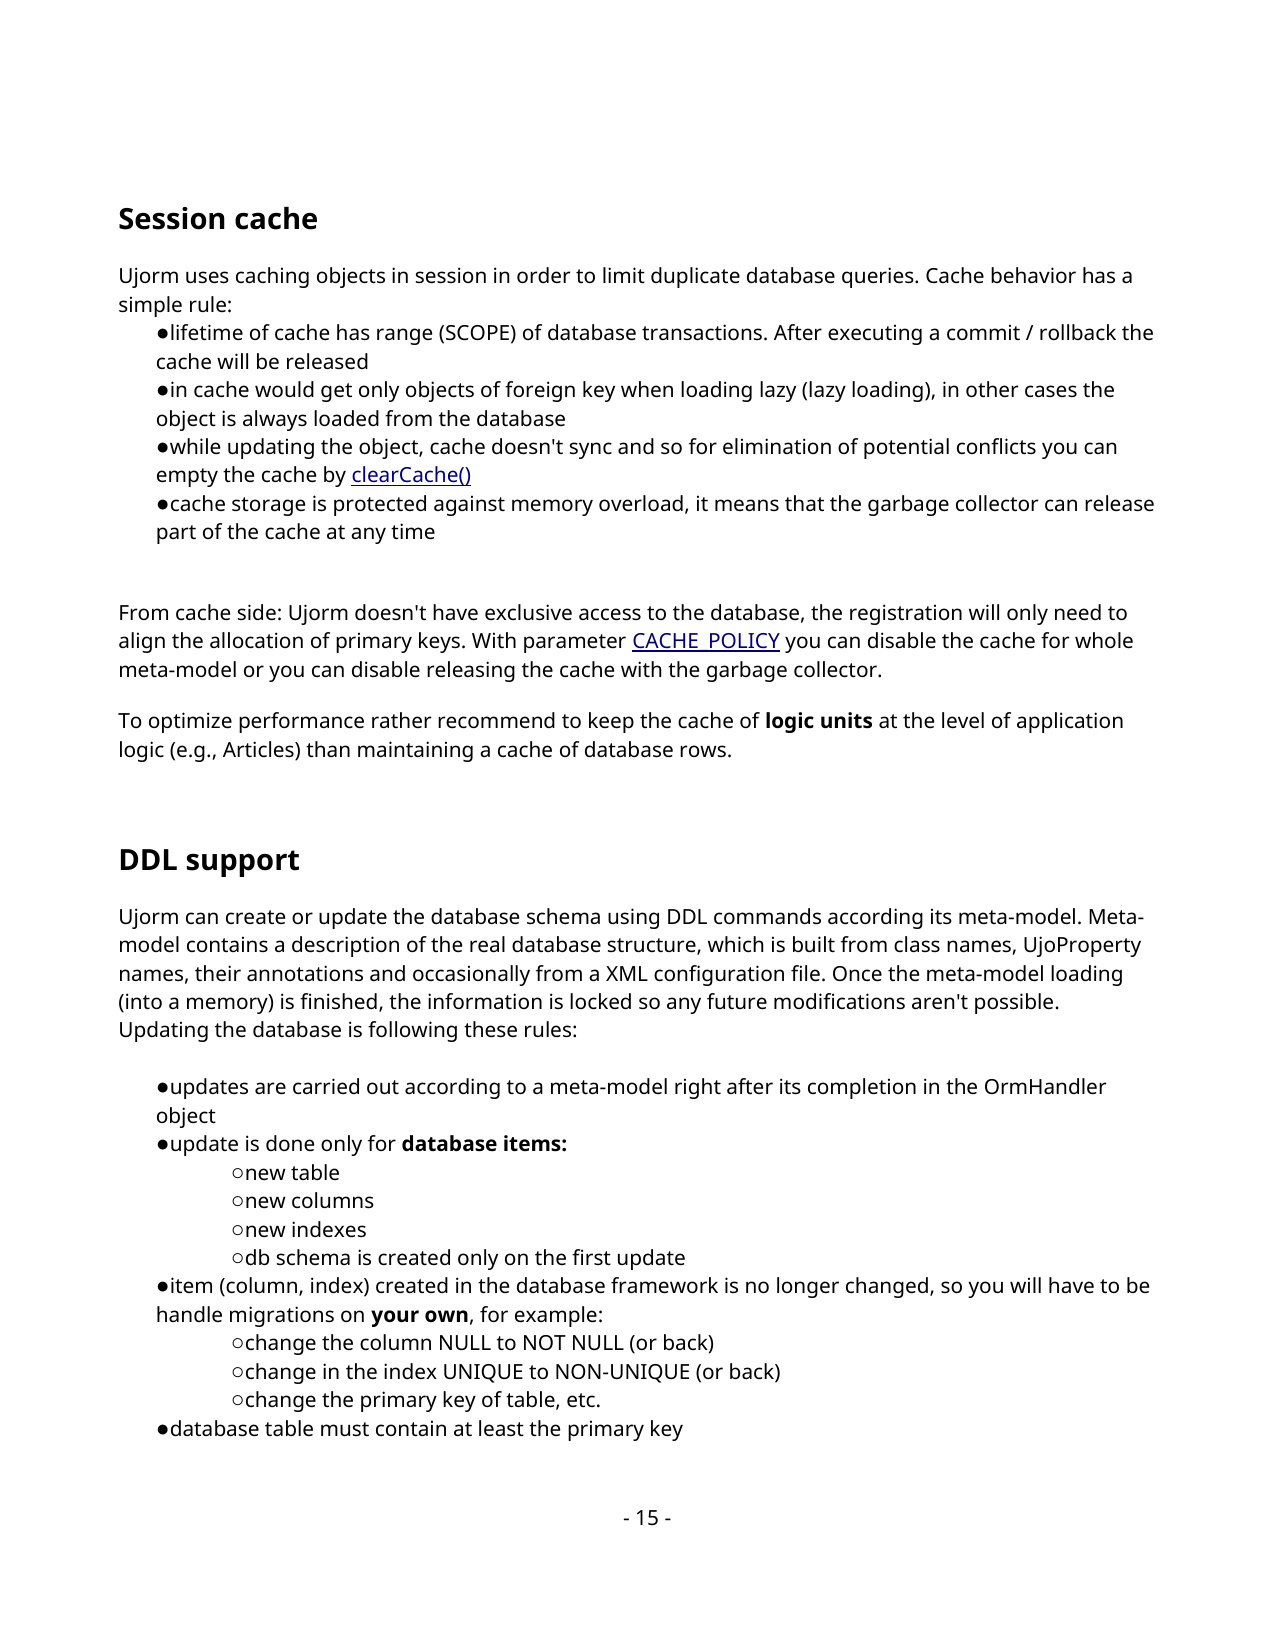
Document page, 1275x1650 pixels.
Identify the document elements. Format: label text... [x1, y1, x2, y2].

list cache storage is protected against memory overload, it means that the garbage collector can release part of the cache at any time [118, 489, 1157, 546]
text Ujorm can create or update the database schema using DDL commands according its meta-model. Meta-model contains a description of the real database structure, which is built from class names, UjoProperty names, their annotations and occasionally from a XML configuration file. Once the meta-model loading (into a memory) is finished, the information is locked so any future modifications aren't possible. Updating the database is following these rules: [118, 902, 1157, 1044]
list db schema is created only on the first update [118, 1243, 1157, 1272]
list in cache would get only objects of foreign key when loading lazy (lazy loading), in other cases the object is always loaded from the database [118, 375, 1157, 432]
list update is done only for database items: [118, 1129, 1157, 1158]
list updates are carried out according to a meta-model right after its completion in the OrmHandler object [118, 1072, 1157, 1129]
text To optimize performance rather recommend to keep the cache of logic units at the level of application logic (e.g., Articles) than maintaining a cache of database rows. [118, 707, 1157, 763]
subtitle Session cache [118, 198, 1157, 238]
list new indexes [118, 1215, 1157, 1243]
subtitle DDL support [118, 839, 1157, 878]
list change the column NULL to NOT NULL (or back) [118, 1328, 1157, 1357]
list database table must contain at least the primary key [118, 1414, 1157, 1442]
list while updating the object, cache doesn't sync and so for elimination of potential conflicts you can empty the cache by clearCache() [118, 432, 1157, 489]
text Ujorm uses caching objects in session in order to limit duplicate database queries. Cache behavior has a simple rule: [118, 262, 1157, 318]
list item (column, index) created in the database framework is no longer changed, so you will have to be handle migrations on your own, for example: [118, 1272, 1157, 1328]
text From cache side: Ujorm doesn't have exclusive access to the database, the registration will only need to align the allocation of primary keys. With parameter CACHE_POLICY you can disable the cache for whole meta-model or you can disable releasing the cache with the garbage collector. [118, 598, 1157, 683]
list new columns [118, 1186, 1157, 1215]
list new table [118, 1158, 1157, 1186]
list change in the index UNIQUE to NON-UNIQUE (or back) [118, 1357, 1157, 1385]
list lifetime of cache has range (SCOPE) of database transactions. After executing a commit / rollback the cache will be released [118, 318, 1157, 375]
list change the primary key of table, etc. [118, 1385, 1157, 1414]
